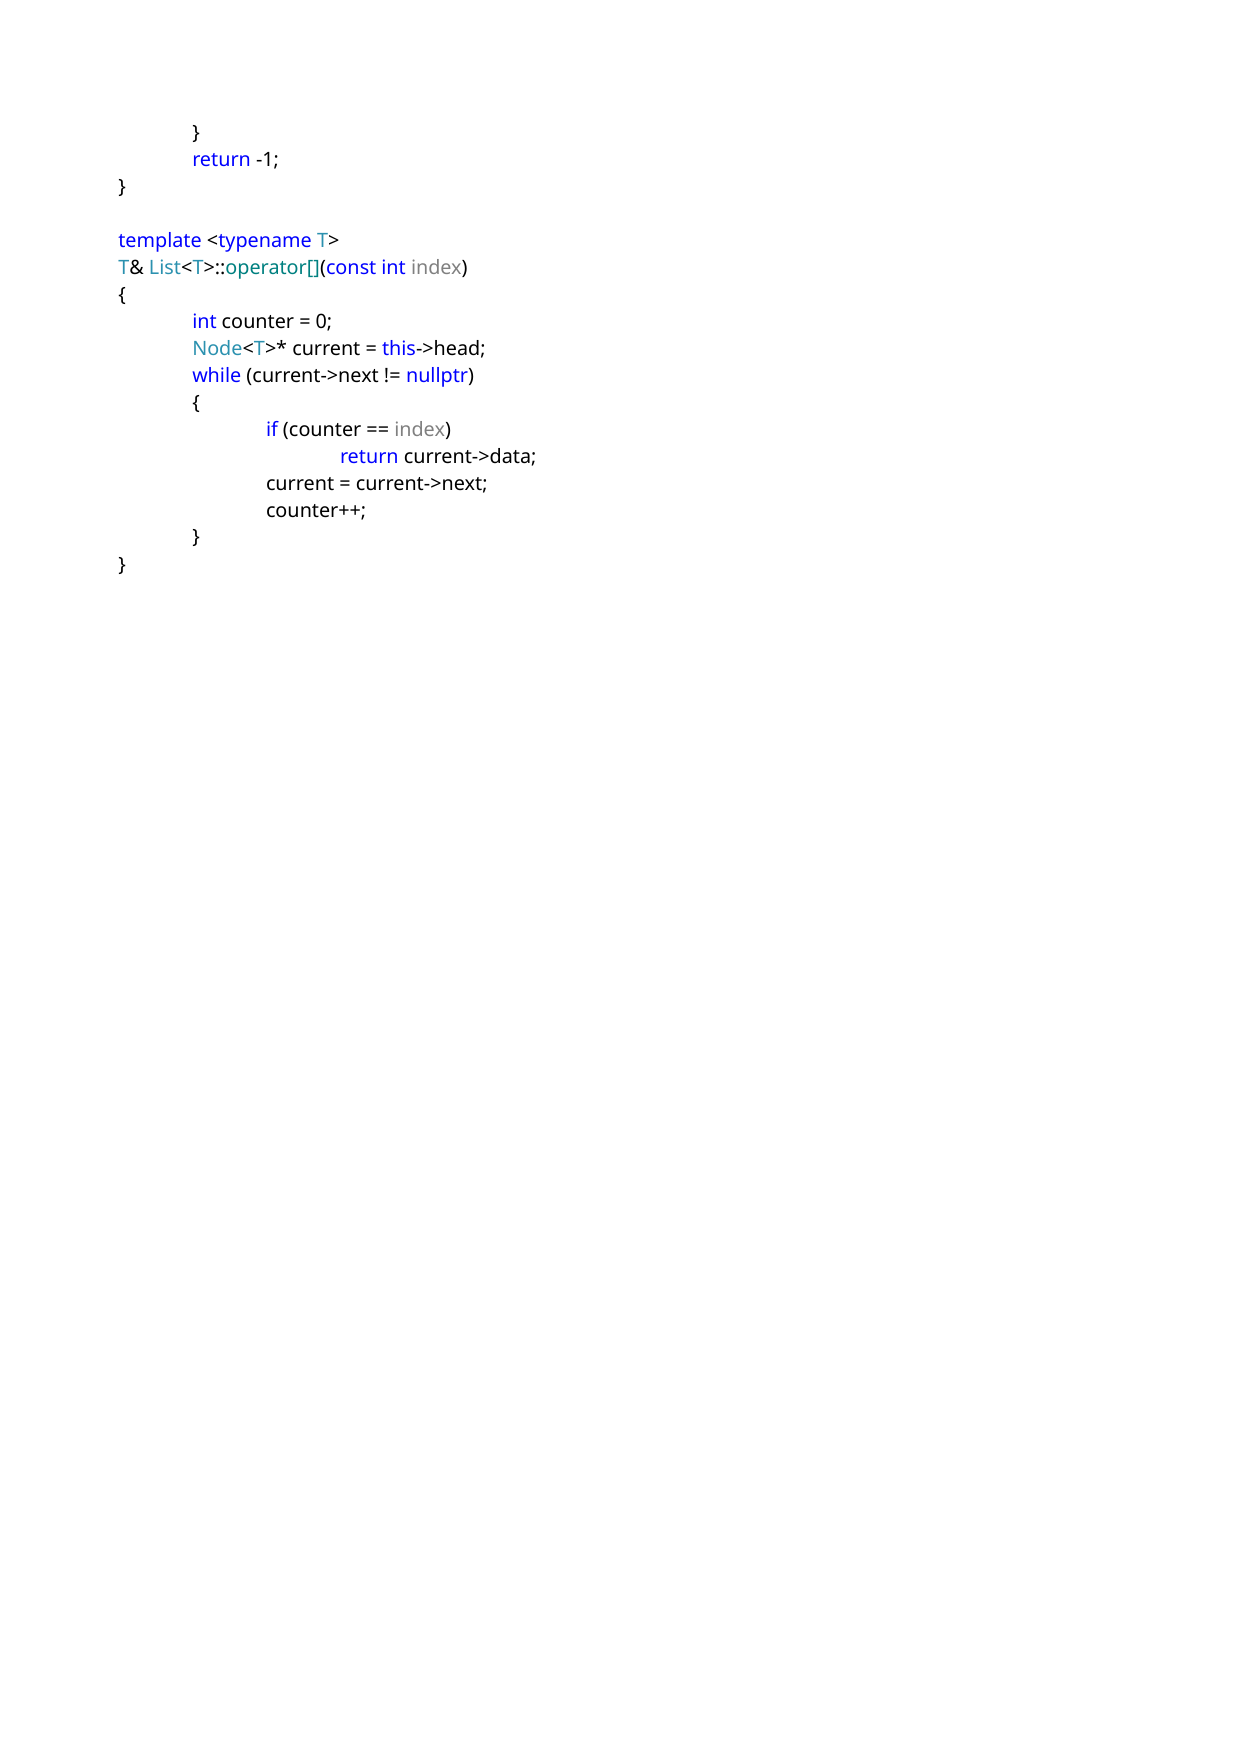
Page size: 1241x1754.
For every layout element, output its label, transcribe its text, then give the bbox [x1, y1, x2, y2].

text current = current->next; [118, 469, 1122, 496]
text { [118, 280, 1122, 307]
text { [118, 388, 1122, 415]
text T& List<T>::operator[](const int index) [118, 253, 1122, 280]
text return current->data; [118, 442, 1122, 469]
text } [118, 118, 1122, 145]
text } [118, 172, 1122, 199]
text return -1; [118, 145, 1122, 172]
text while (current->next != nullptr) [118, 361, 1122, 388]
text int counter = 0; [118, 307, 1122, 334]
text Node<T>* current = this->head; [118, 334, 1122, 361]
text if (counter == index) [118, 415, 1122, 442]
text counter++; [118, 496, 1122, 523]
text } [118, 550, 1122, 577]
text template <typename T> [118, 226, 1122, 253]
text } [118, 523, 1122, 550]
